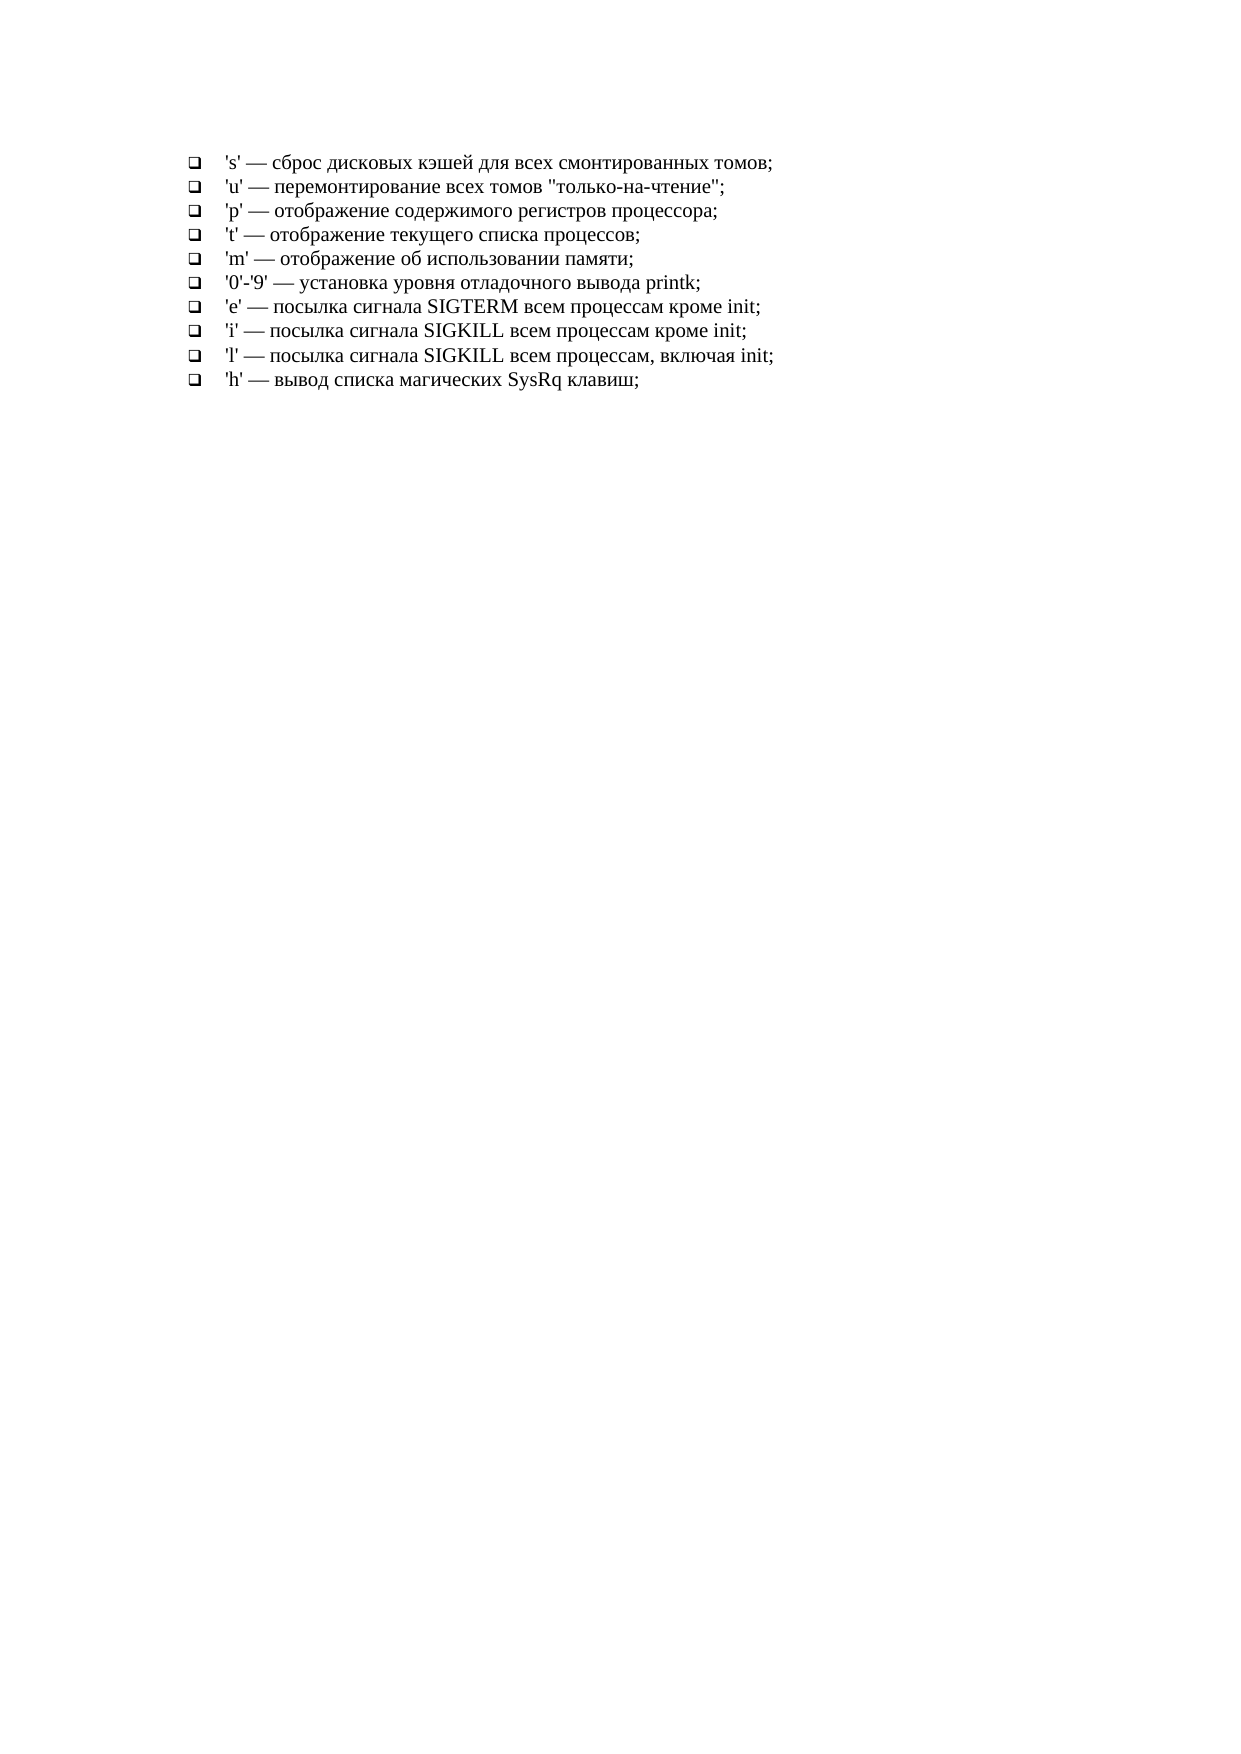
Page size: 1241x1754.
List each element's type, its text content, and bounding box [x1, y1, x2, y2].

list '0'-'9' — установка уровня отладочного вывода printk; [187, 270, 1053, 294]
list 'i' — посылка сигнала SIGKILL всем процессам кроме init; [187, 318, 1053, 342]
list 'p' — отображение содержимого регистров процессора; [187, 198, 1053, 222]
list 'm' — отображение об использовании памяти; [187, 246, 1053, 270]
list 'h' — вывод списка магических SysRq клавиш; [187, 367, 1053, 391]
list 'l' — посылка сигнала SIGKILL всем процессам, включая init; [187, 342, 1053, 367]
list 'u' — перемонтирование всех томов "только-на-чтение"; [187, 174, 1053, 198]
list 's' — сброс дисковых кэшей для всех смонтированных томов; [187, 150, 1053, 174]
list 'e' — посылка сигнала SIGTERM всем процессам кроме init; [187, 294, 1053, 318]
list 't' — отображение текущего списка процессов; [187, 222, 1053, 246]
